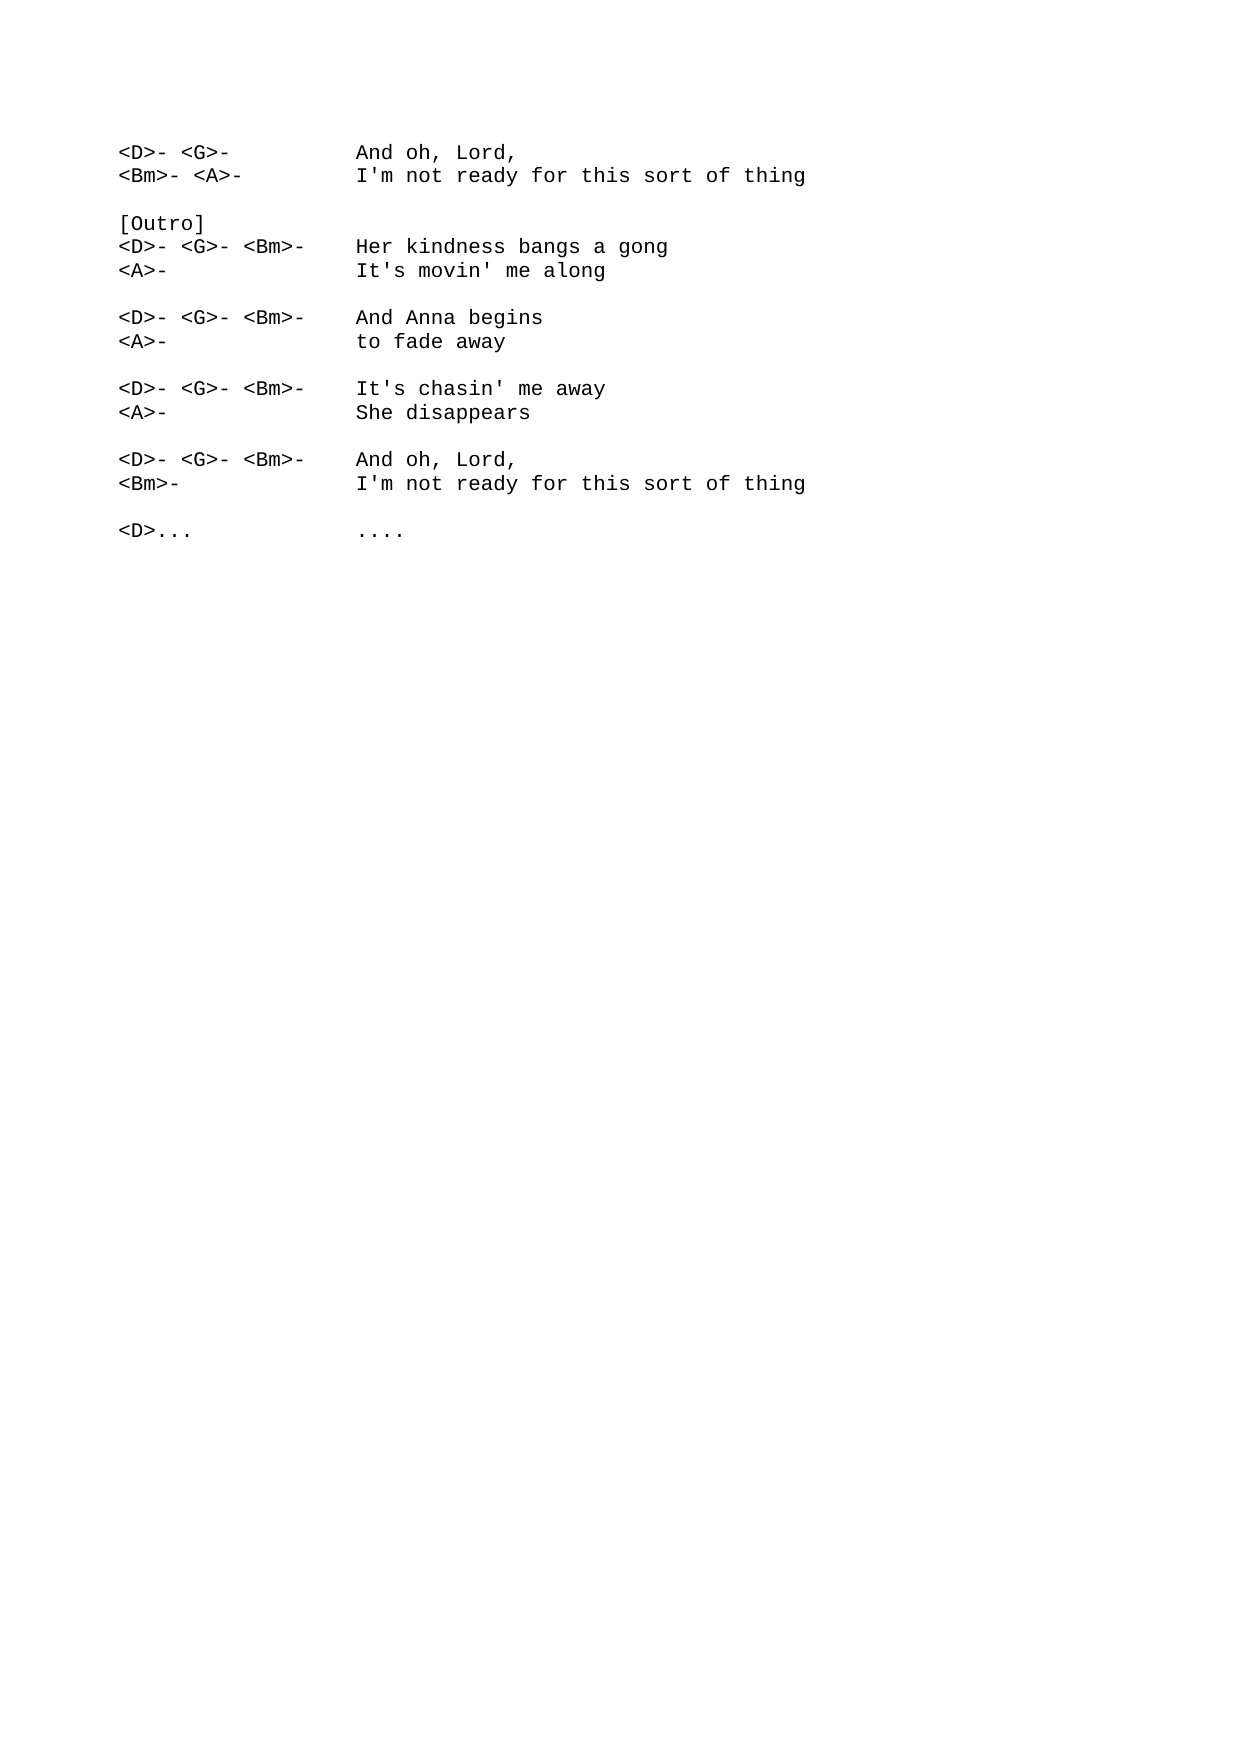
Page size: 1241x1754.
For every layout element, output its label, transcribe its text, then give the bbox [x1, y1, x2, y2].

text <A>- It's movin' me along [118, 260, 1122, 284]
text <D>- <G>- <Bm>- It's chasin' me away [118, 378, 1122, 402]
text [Outro] [118, 213, 1122, 236]
text <Bm>- <A>- I'm not ready for this sort of thing [118, 165, 1122, 189]
text <A>- She disappears [118, 402, 1122, 426]
text <D>- <G>- <Bm>- And Anna begins [118, 307, 1122, 331]
text <Bm>- I'm not ready for this sort of thing [118, 473, 1122, 496]
text <D>- <G>- <Bm>- Her kindness bangs a gong [118, 236, 1122, 260]
text <D>... .... [118, 520, 1122, 544]
text <D>- <G>- And oh, Lord, [118, 142, 1122, 165]
text <A>- to fade away [118, 331, 1122, 354]
text <D>- <G>- <Bm>- And oh, Lord, [118, 449, 1122, 473]
